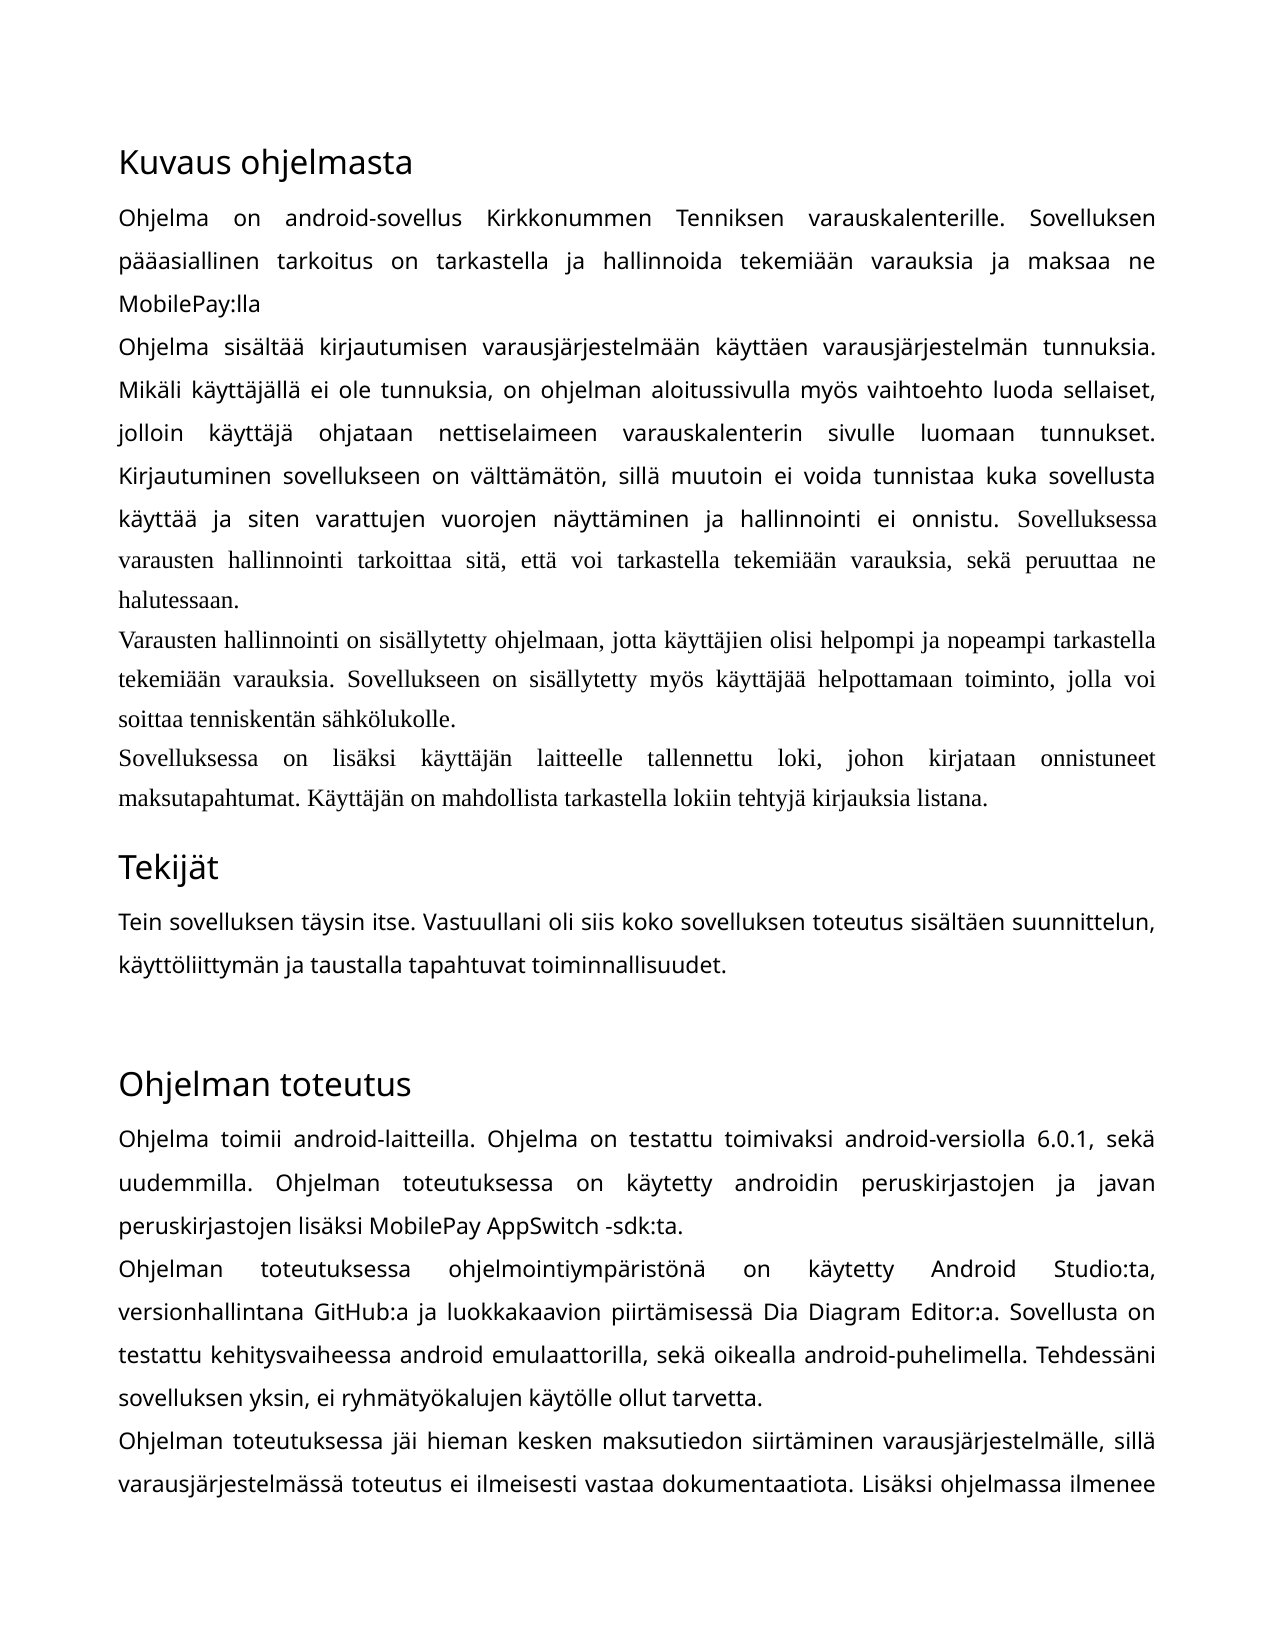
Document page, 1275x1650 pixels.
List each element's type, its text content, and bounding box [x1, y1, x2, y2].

text Ohjelma on android-sovellus Kirkkonummen Tenniksen varauskalenterille. Sovelluksen pääasiallinen tarkoitus on tarkastella ja hallinnoida tekemiään varauksia ja maksaa ne MobilePay:lla [118, 202, 1157, 319]
subtitle Ohjelman toteutus [118, 1061, 1157, 1106]
text Tein sovelluksen täysin itse. Vastuullani oli siis koko sovelluksen toteutus sisältäen suunnittelun, käyttöliittymän ja taustalla tapahtuvat toiminnallisuudet. [118, 906, 1157, 980]
text Ohjelman toteutuksessa jäi hieman kesken maksutiedon siirtäminen varausjärjestelmälle, sillä varausjärjestelmässä toteutus ei ilmeisesti vastaa dokumentaatiota. Lisäksi ohjelmassa ilmenee [118, 1425, 1157, 1499]
subtitle Kuvaus ohjelmasta [118, 139, 1157, 184]
text Sovelluksessa on lisäksi käyttäjän laitteelle tallennettu loki, johon kirjataan onnistuneet maksutapahtumat. Käyttäjän on mahdollista tarkastella lokiin tehtyjä kirjauksia listana. [118, 743, 1157, 812]
text Ohjelman toteutuksessa ohjelmointiympäristönä on käytetty Android Studio:ta, versionhallintana GitHub:a ja luokkakaavion piirtämisessä Dia Diagram Editor:a. Sovellusta on testattu kehitysvaiheessa android emulaattorilla, sekä oikealla android-puhelimella. Tehdessäni sovelluksen yksin, ei ryhmätyökalujen käytölle ollut tarvetta. [118, 1253, 1157, 1413]
subtitle Tekijät [118, 843, 1157, 889]
text Varausten hallinnointi on sisällytetty ohjelmaan, jotta käyttäjien olisi helpompi ja nopeampi tarkastella tekemiään varauksia. Sovellukseen on sisällytetty myös käyttäjää helpottamaan toiminto, jolla voi soittaa tenniskentän sähkölukolle. [118, 625, 1157, 733]
text Ohjelma sisältää kirjautumisen varausjärjestelmään käyttäen varausjärjestelmän tunnuksia. Mikäli käyttäjällä ei ole tunnuksia, on ohjelman aloitussivulla myös vaihtoehto luoda sellaiset, jolloin käyttäjä ohjataan nettiselaimeen varauskalenterin sivulle luomaan tunnukset. Kirjautuminen sovellukseen on välttämätön, sillä muutoin ei voida tunnistaa kuka sovellusta käyttää ja siten varattujen vuorojen näyttäminen ja hallinnointi ei onnistu. Sovelluksessa varausten hallinnointi tarkoittaa sitä, että voi tarkastella tekemiään varauksia, sekä peruuttaa ne halutessaan. [118, 331, 1157, 614]
text Ohjelma toimii android-laitteilla. Ohjelma on testattu toimivaksi android-versiolla 6.0.1, sekä uudemmilla. Ohjelman toteutuksessa on käytetty androidin peruskirjastojen ja javan peruskirjastojen lisäksi MobilePay AppSwitch -sdk:ta. [118, 1123, 1157, 1241]
